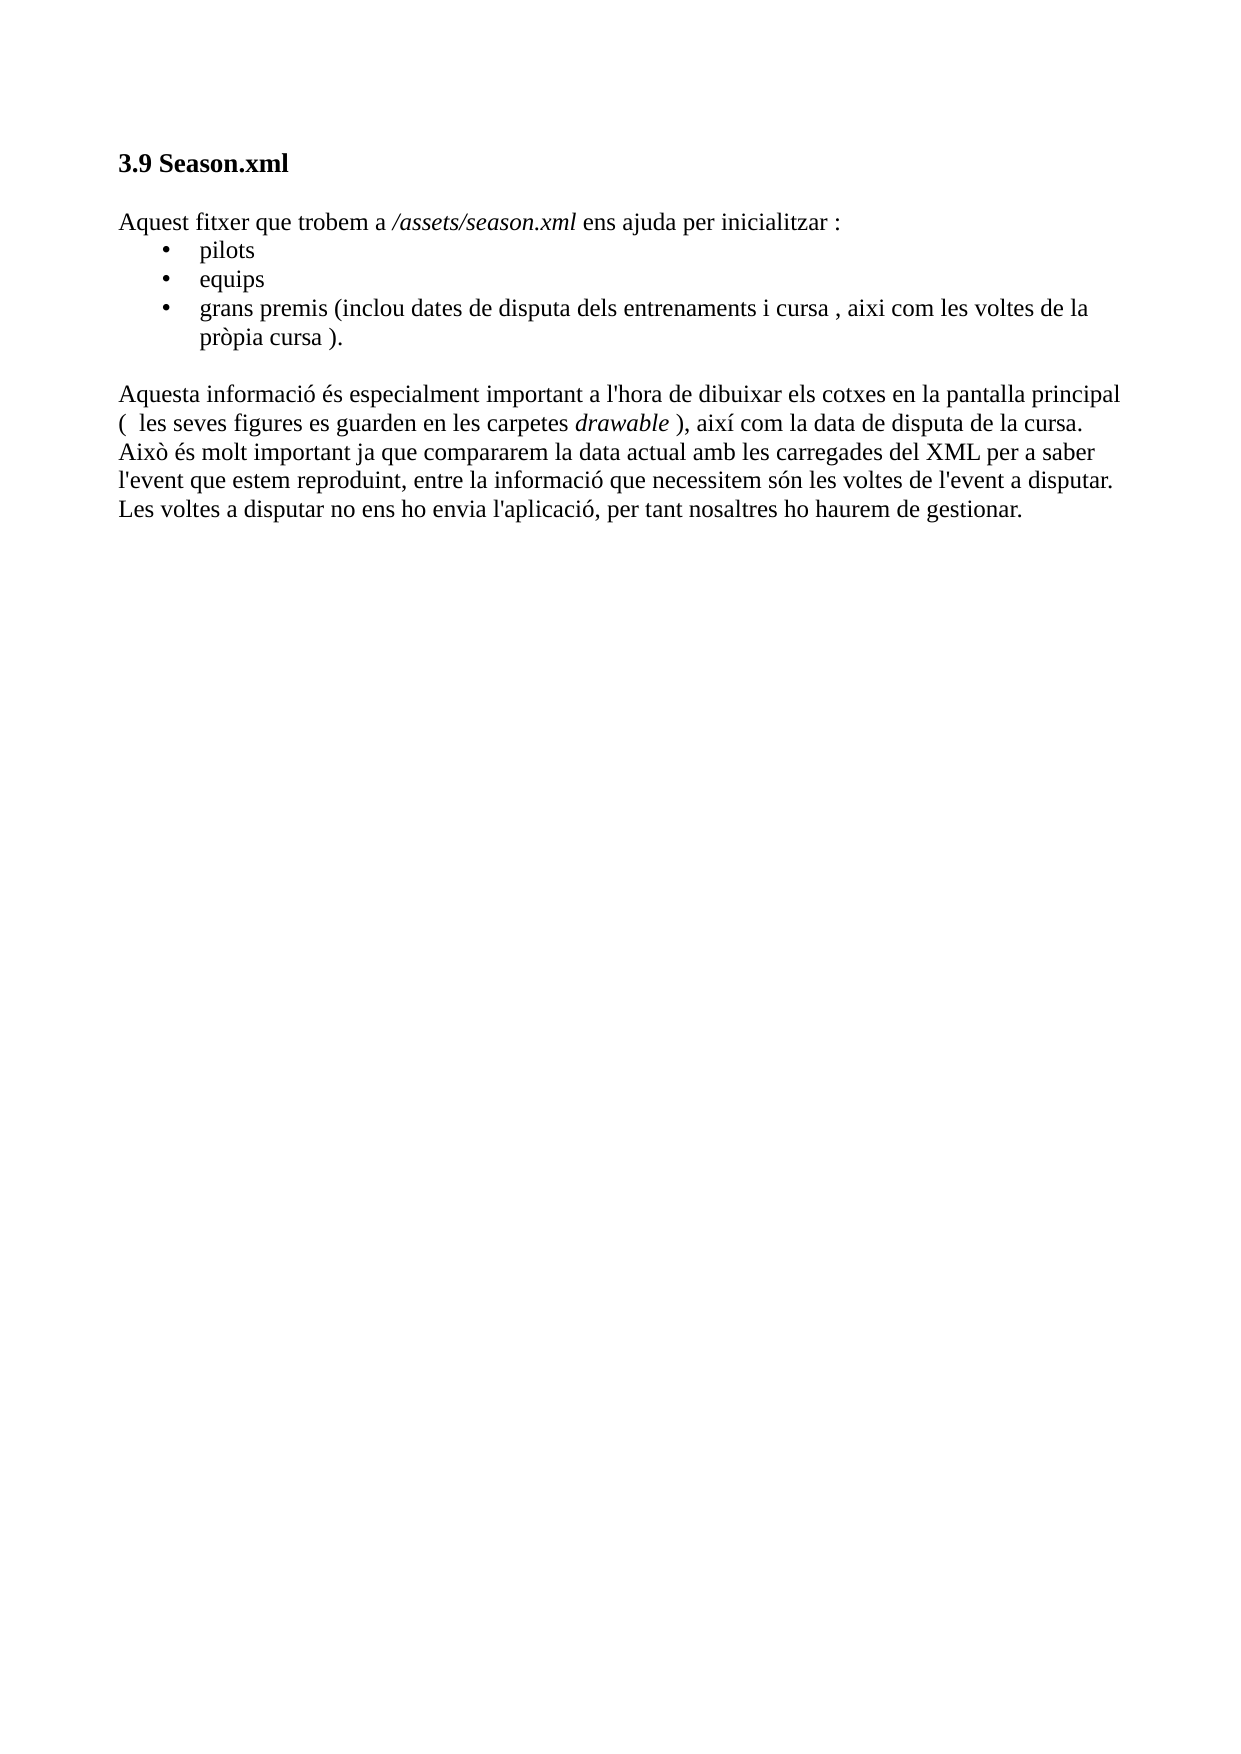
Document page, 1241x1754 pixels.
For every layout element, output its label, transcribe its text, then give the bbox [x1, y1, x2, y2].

list equips [162, 264, 1122, 293]
text Aquest fitxer que trobem a /assets/season.xml ens ajuda per inicialitzar : [118, 207, 1122, 236]
text Aquesta informació és especialment important a l'hora de dibuixar els cotxes en la pantalla principal ( les seves figures es guarden en les carpetes drawable ), així com la data de disputa de la cursa. Això és molt important ja que compararem la data actual amb les carregades del XML per a saber l'event que estem reproduint, entre la informació que necessitem són les voltes de l'event a disputar. Les voltes a disputar no ens ho envia l'aplicació, per tant nosaltres ho haurem de gestionar. [118, 379, 1122, 523]
text 3.9 Season.xml [118, 147, 1122, 178]
list pilots [162, 236, 1122, 264]
list grans premis (inclou dates de disputa dels entrenaments i cursa , aixi com les voltes de la pròpia cursa ). [162, 293, 1122, 351]
